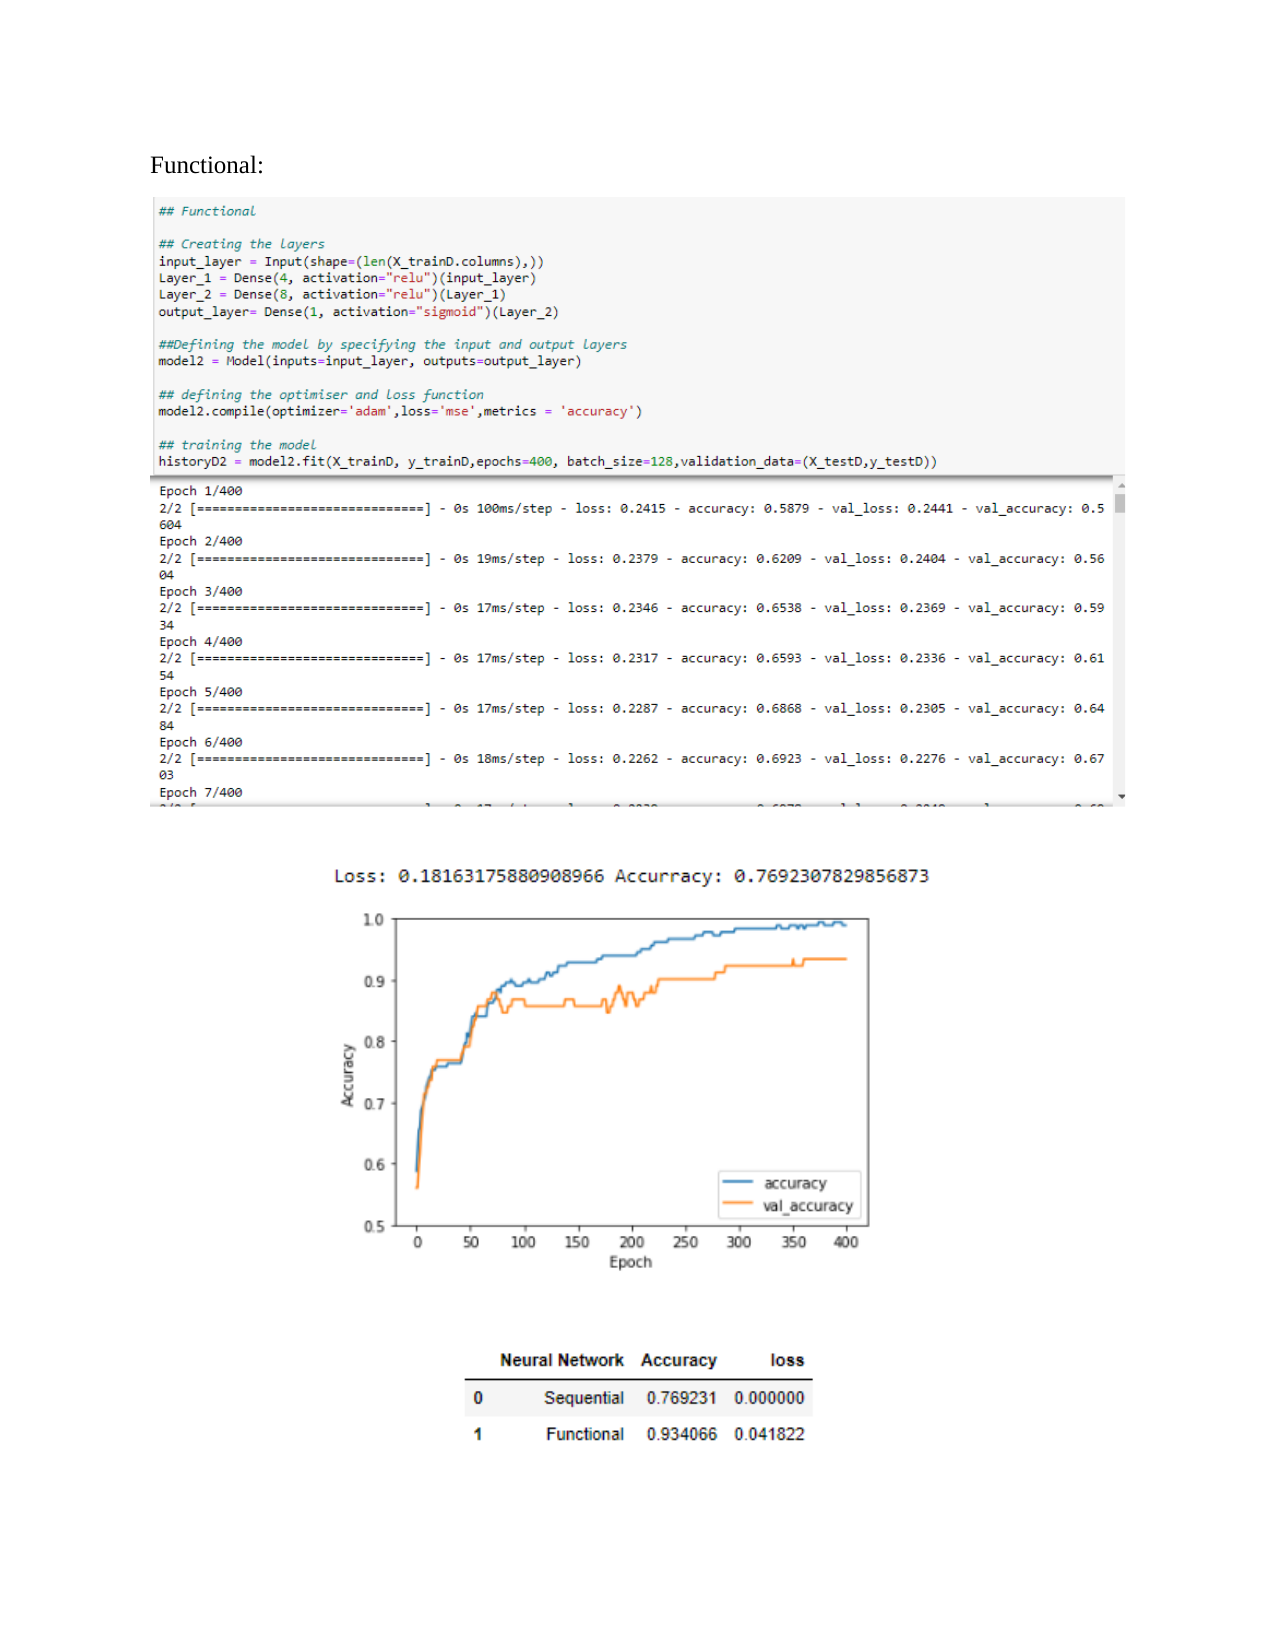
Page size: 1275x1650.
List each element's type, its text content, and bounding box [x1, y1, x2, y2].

picture [327, 862, 948, 1282]
picture [451, 1338, 824, 1475]
text Functional: [150, 150, 1125, 179]
picture [150, 197, 1125, 811]
